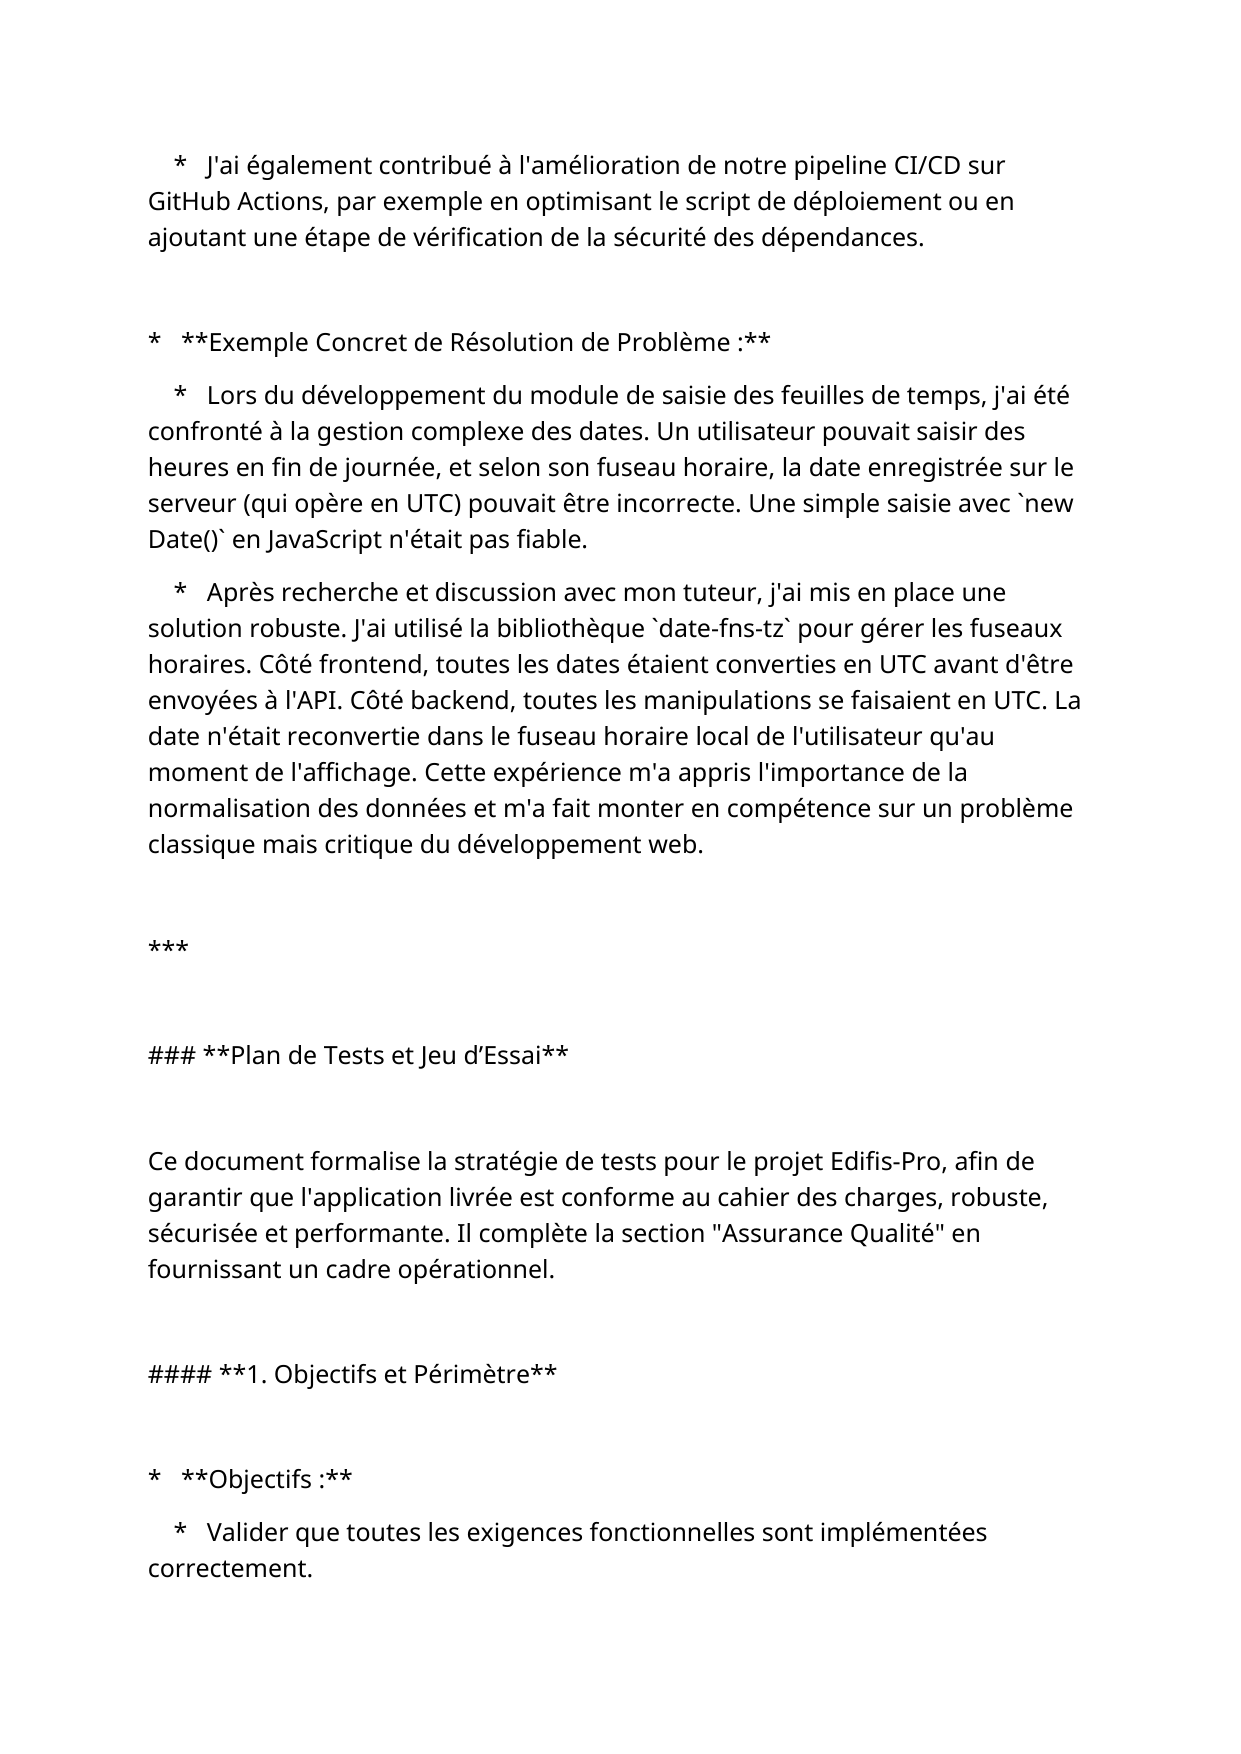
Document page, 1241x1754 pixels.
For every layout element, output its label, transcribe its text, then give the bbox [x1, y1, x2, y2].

text Ce document formalise la stratégie de tests pour le projet Edifis-Pro, afin de garantir que l'application livrée est conforme au cahier des charges, robuste, sécurisée et performante. Il complète la section "Assurance Qualité" en fournissant un cadre opérationnel. [148, 1143, 1093, 1285]
text * Valider que toutes les exigences fonctionnelles sont implémentées correctement. [148, 1515, 1093, 1585]
text #### **1. Objectifs et Périmètre** [148, 1357, 1093, 1391]
text ### **Plan de Tests et Jeu d’Essai** [148, 1038, 1093, 1072]
text * **Exemple Concret de Résolution de Problème :** [148, 325, 1093, 359]
text * Après recherche et discussion avec mon tuteur, j'ai mis en place une solution robuste. J'ai utilisé la bibliothèque `date-fns-tz` pour gérer les fuseaux horaires. Côté frontend, toutes les dates étaient converties en UTC avant d'être envoyées à l'API. Côté backend, toutes les manipulations se faisaient en UTC. La date n'était reconvertie dans le fuseau horaire local de l'utilisateur qu'au moment de l'affichage. Cette expérience m'a appris l'importance de la normalisation des données et m'a fait monter en compétence sur un problème classique mais critique du développement web. [148, 575, 1093, 861]
text * J'ai également contribué à l'amélioration de notre pipeline CI/CD sur GitHub Actions, par exemple en optimisant le script de déploiement ou en ajoutant une étape de vérification de la sécurité des dépendances. [148, 148, 1093, 254]
text * **Objectifs :** [148, 1462, 1093, 1496]
text *** [148, 932, 1093, 966]
text * Lors du développement du module de saisie des feuilles de temps, j'ai été confronté à la gestion complexe des dates. Un utilisateur pouvait saisir des heures en fin de journée, et selon son fuseau horaire, la date enregistrée sur le serveur (qui opère en UTC) pouvait être incorrecte. Une simple saisie avec `new Date()` en JavaScript n'était pas fiable. [148, 378, 1093, 556]
